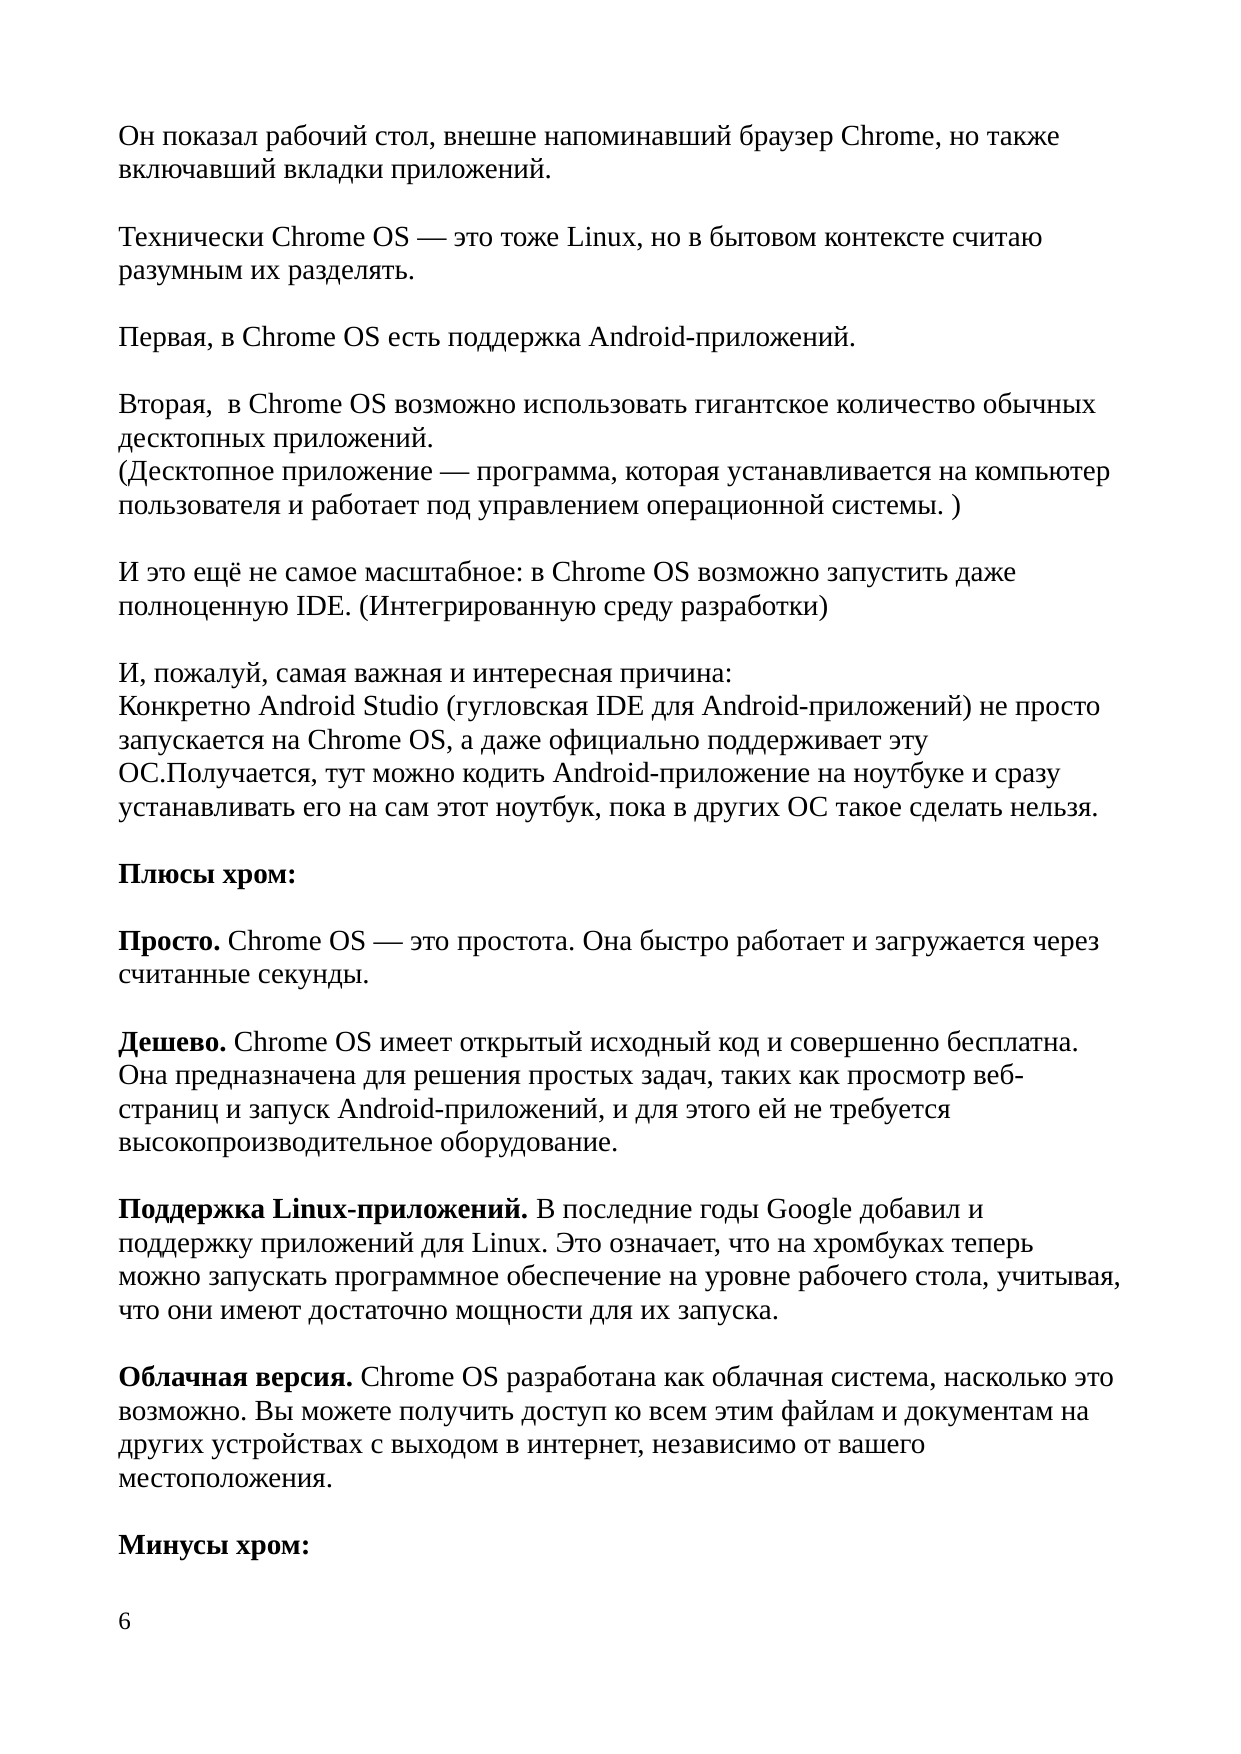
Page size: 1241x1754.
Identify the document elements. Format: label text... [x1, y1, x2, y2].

text Технически Chrome OS — это тоже Linux, но в бытовом контексте считаю разумным их разделять. [118, 219, 1122, 286]
text Облачная версия. Chrome OS разработана как облачная система, насколько это возможно. Вы можете получить доступ ко всем этим файлам и документам на других устройствах с выходом в интернет, независимо от вашего местоположения. [118, 1359, 1122, 1493]
text Он показал рабочий стол, внешне напоминавший браузер Chrome, но также включавший вкладки приложений. [118, 118, 1122, 185]
text Просто. Chrome OS — это простота. Она быстро работает и загружается через считанные секунды. [118, 923, 1122, 990]
text И это ещё не самое масштабное: в Chrome OS возможно запустить даже полноценную IDE. (Интегрированную среду разработки) [118, 554, 1122, 621]
text Вторая, в Chrome OS возможно использовать гигантское количество обычных десктопных приложений. [118, 386, 1122, 453]
text Дешево. Chrome OS имеет открытый исходный код и совершенно бесплатна. Она предназначена для решения простых задач, таких как просмотр веб-страниц и запуск Android-приложений, и для этого ей не требуется высокопроизводительное оборудование. [118, 1024, 1122, 1158]
text Плюсы хром: [118, 856, 1122, 889]
text Поддержка Linux-приложений. В последние годы Google добавил и поддержку приложений для Linux. Это означает, что на хромбуках теперь можно запускать программное обеспечение на уровне рабочего стола, учитывая, что они имеют достаточно мощности для их запуска. [118, 1191, 1122, 1326]
text Первая, в Chrome OS есть поддержка Android-приложений. [118, 319, 1122, 353]
text (Десктопное приложение — программа, которая устанавливается на компьютер пользователя и работает под управлением операционной системы. ) [118, 453, 1122, 521]
text И, пожалуй, самая важная и интересная причина: [118, 655, 1122, 688]
text Конкретно Android Studio (гугловская IDE для Android-приложений) не просто запускается на Chrome OS, а даже официально поддерживает эту ОС.Получается, тут можно кодить Android-приложение на ноутбуке и сразу устанавливать его на сам этот ноутбук, пока в других ОС такое сделать нельзя. [118, 688, 1122, 822]
text Минусы хром: [118, 1527, 1122, 1560]
